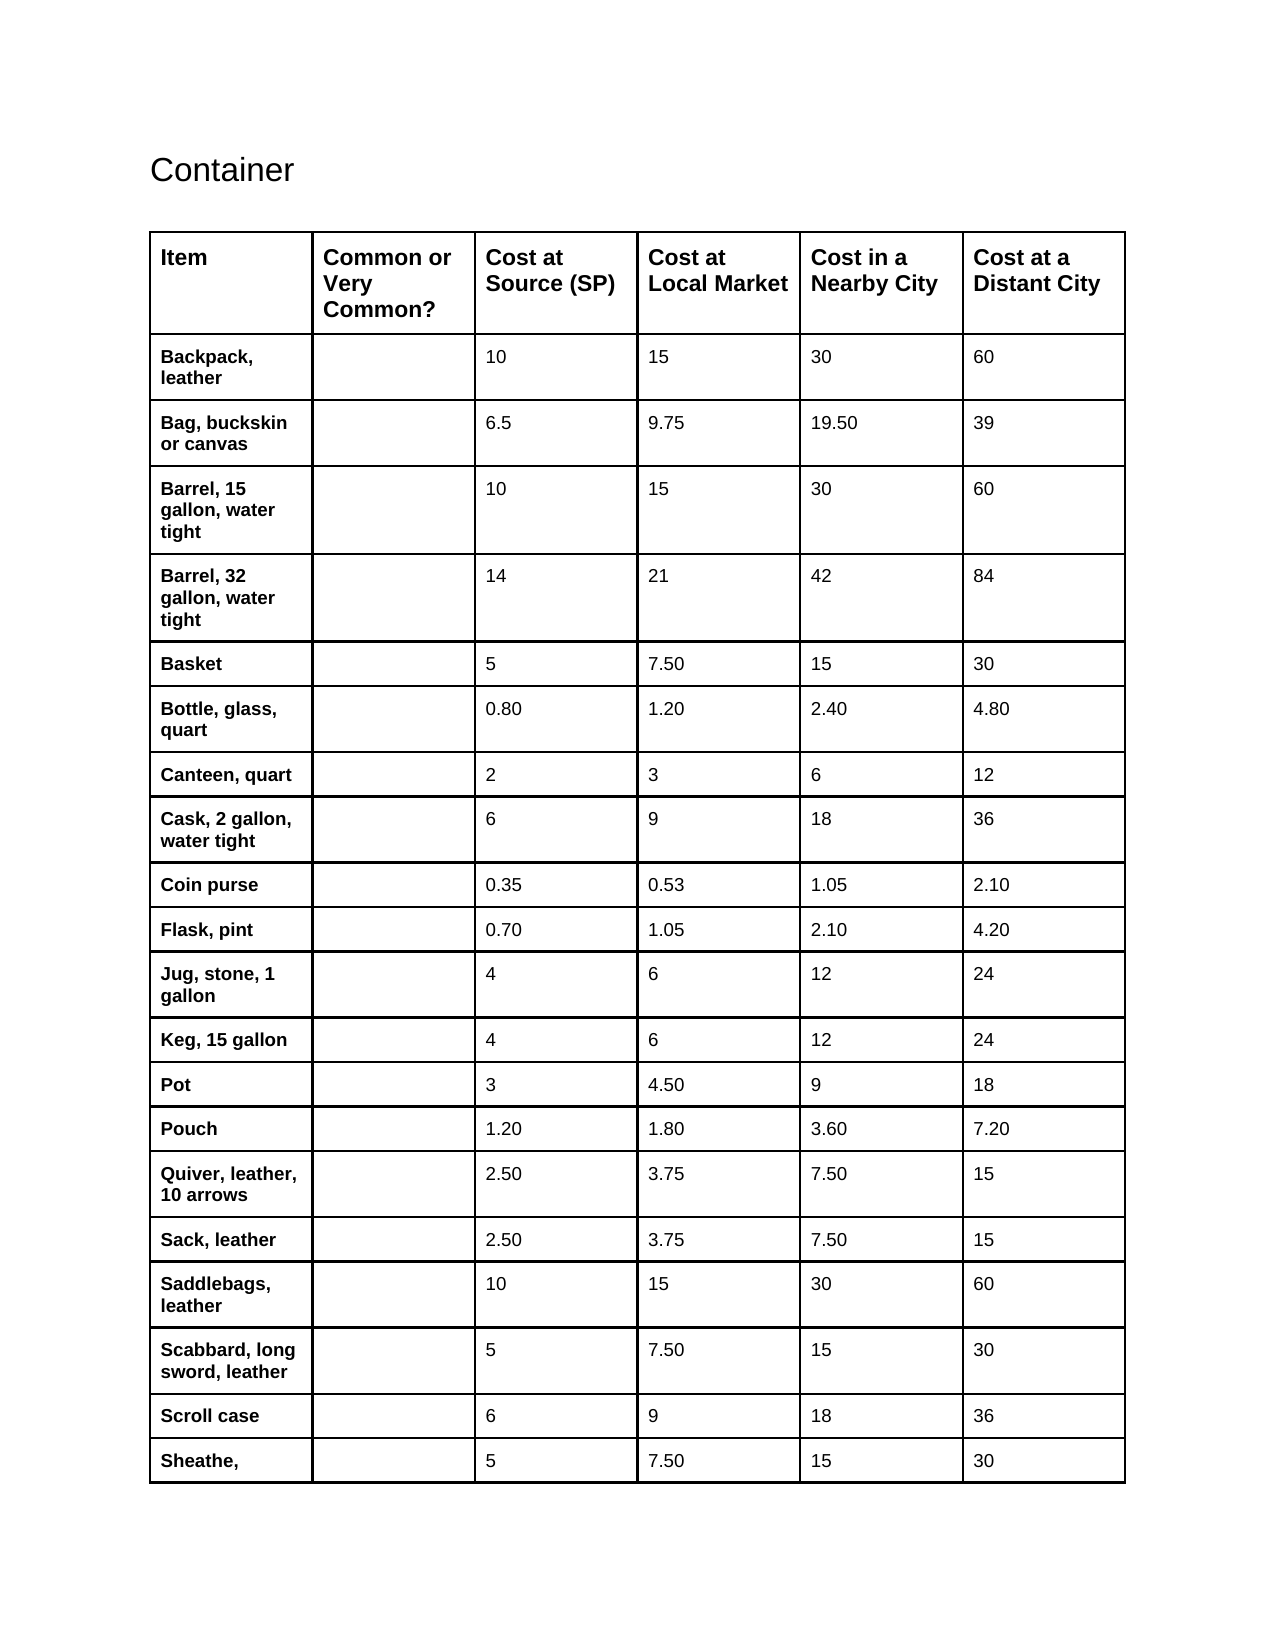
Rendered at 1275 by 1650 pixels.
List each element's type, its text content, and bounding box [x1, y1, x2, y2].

table_cell 30 [801, 1263, 962, 1326]
table_cell 6 [476, 798, 636, 861]
table_cell Pouch [151, 1108, 311, 1150]
table_header Cost at Local Market [639, 233, 799, 333]
table_cell [314, 555, 474, 640]
table_cell [314, 908, 474, 950]
table_cell Sack, leather [151, 1218, 311, 1260]
table_cell 60 [964, 335, 1124, 399]
table_cell 6 [639, 1019, 799, 1061]
table_cell 10 [476, 1263, 636, 1326]
table_cell 15 [964, 1152, 1124, 1216]
table_cell Flask, pint [151, 908, 311, 950]
table_cell 30 [801, 467, 962, 553]
table_cell [314, 1152, 474, 1216]
table_cell 5 [476, 1329, 636, 1392]
table_cell [314, 1019, 474, 1061]
table_cell Canteen, quart [151, 753, 311, 795]
table_cell [314, 1063, 474, 1105]
table_cell [314, 1218, 474, 1260]
table_cell 2.10 [801, 908, 962, 950]
table_header Cost at Source (SP) [476, 233, 636, 333]
table_cell 36 [964, 1395, 1124, 1437]
table_cell Cask, 2 gallon, water tight [151, 798, 311, 861]
table_cell 0.80 [476, 687, 636, 751]
table_header Cost in a Nearby City [801, 233, 962, 333]
table_cell 5 [476, 1439, 636, 1481]
table_cell [314, 467, 474, 553]
table_cell Barrel, 15 gallon, water tight [151, 467, 311, 553]
table_cell 4.80 [964, 687, 1124, 751]
table_cell 30 [801, 335, 962, 399]
table_cell [314, 1108, 474, 1150]
table_cell Sheathe, [151, 1439, 311, 1481]
table_cell 60 [964, 1263, 1124, 1326]
table_cell 6.5 [476, 401, 636, 465]
table_cell 18 [801, 1395, 962, 1437]
table_cell 15 [964, 1218, 1124, 1260]
table_cell 5 [476, 643, 636, 685]
table_cell [314, 687, 474, 751]
table_cell Bottle, glass, quart [151, 687, 311, 751]
table_cell Keg, 15 gallon [151, 1019, 311, 1061]
table_cell Scroll case [151, 1395, 311, 1437]
table_cell 7.50 [801, 1218, 962, 1260]
table_cell 15 [639, 335, 799, 399]
table_cell 2.40 [801, 687, 962, 751]
table_cell 1.20 [476, 1108, 636, 1150]
table_cell 7.50 [639, 643, 799, 685]
table_cell 3.75 [639, 1152, 799, 1216]
table_cell 7.50 [801, 1152, 962, 1216]
table_cell 30 [964, 1439, 1124, 1481]
table_cell 0.70 [476, 908, 636, 950]
table_cell 10 [476, 335, 636, 399]
table_cell 7.50 [639, 1439, 799, 1481]
table_cell 2.50 [476, 1218, 636, 1260]
table_cell 6 [476, 1395, 636, 1437]
table_cell 7.50 [639, 1329, 799, 1392]
table_cell [314, 953, 474, 1016]
table_cell 4 [476, 1019, 636, 1061]
table_cell 2 [476, 753, 636, 795]
table_cell 4.20 [964, 908, 1124, 950]
table_cell 2.10 [964, 864, 1124, 906]
table_cell 1.05 [639, 908, 799, 950]
table_cell 30 [964, 1329, 1124, 1392]
table_cell [314, 401, 474, 465]
table_cell Scabbard, long sword, leather [151, 1329, 311, 1392]
table_cell [314, 1439, 474, 1481]
table_cell Saddlebags, leather [151, 1263, 311, 1326]
table_cell 9 [801, 1063, 962, 1105]
table_cell 6 [639, 953, 799, 1016]
table_cell 24 [964, 1019, 1124, 1061]
table_cell 3.75 [639, 1218, 799, 1260]
table_cell 14 [476, 555, 636, 640]
table_cell [314, 643, 474, 685]
table_cell 42 [801, 555, 962, 640]
table_cell 15 [801, 643, 962, 685]
table_cell [314, 864, 474, 906]
table_cell 39 [964, 401, 1124, 465]
table_cell Barrel, 32 gallon, water tight [151, 555, 311, 640]
table_cell 0.35 [476, 864, 636, 906]
table_cell 3.60 [801, 1108, 962, 1150]
table_cell 9.75 [639, 401, 799, 465]
table_cell 6 [801, 753, 962, 795]
table_cell 9 [639, 1395, 799, 1437]
table_cell Basket [151, 643, 311, 685]
table_cell [314, 1329, 474, 1392]
table_header Cost at a Distant City [964, 233, 1124, 333]
table_cell 30 [964, 643, 1124, 685]
table_cell Bag, buckskin or canvas [151, 401, 311, 465]
table_cell Coin purse [151, 864, 311, 906]
table_cell 12 [801, 1019, 962, 1061]
table_cell 3 [476, 1063, 636, 1105]
table_header Item [151, 233, 311, 333]
table_cell 84 [964, 555, 1124, 640]
table_cell [314, 753, 474, 795]
table_cell 12 [801, 953, 962, 1016]
table_cell 9 [639, 798, 799, 861]
table_cell 15 [639, 467, 799, 553]
table_cell 2.50 [476, 1152, 636, 1216]
table_cell 10 [476, 467, 636, 553]
table_cell Pot [151, 1063, 311, 1105]
table_cell 36 [964, 798, 1124, 861]
table_cell 0.53 [639, 864, 799, 906]
table_cell 18 [964, 1063, 1124, 1105]
table_cell 1.05 [801, 864, 962, 906]
table_cell [314, 335, 474, 399]
table_cell 1.20 [639, 687, 799, 751]
table_cell Quiver, leather, 10 arrows [151, 1152, 311, 1216]
table_cell 3 [639, 753, 799, 795]
table_cell 1.80 [639, 1108, 799, 1150]
table_cell 12 [964, 753, 1124, 795]
table_cell [314, 798, 474, 861]
table_cell 4 [476, 953, 636, 1016]
table_cell 15 [801, 1329, 962, 1392]
table_cell [314, 1263, 474, 1326]
table_cell 18 [801, 798, 962, 861]
subtitle Container [150, 150, 1125, 188]
table_cell 24 [964, 953, 1124, 1016]
table_header Common or Very Common? [314, 233, 474, 333]
table_cell 15 [801, 1439, 962, 1481]
table_cell 7.20 [964, 1108, 1124, 1150]
table_cell Jug, stone, 1 gallon [151, 953, 311, 1016]
table_cell [314, 1395, 474, 1437]
table_cell 60 [964, 467, 1124, 553]
table_cell 19.50 [801, 401, 962, 465]
table_cell 21 [639, 555, 799, 640]
table_cell 15 [639, 1263, 799, 1326]
table_cell Backpack, leather [151, 335, 311, 399]
table_cell 4.50 [639, 1063, 799, 1105]
